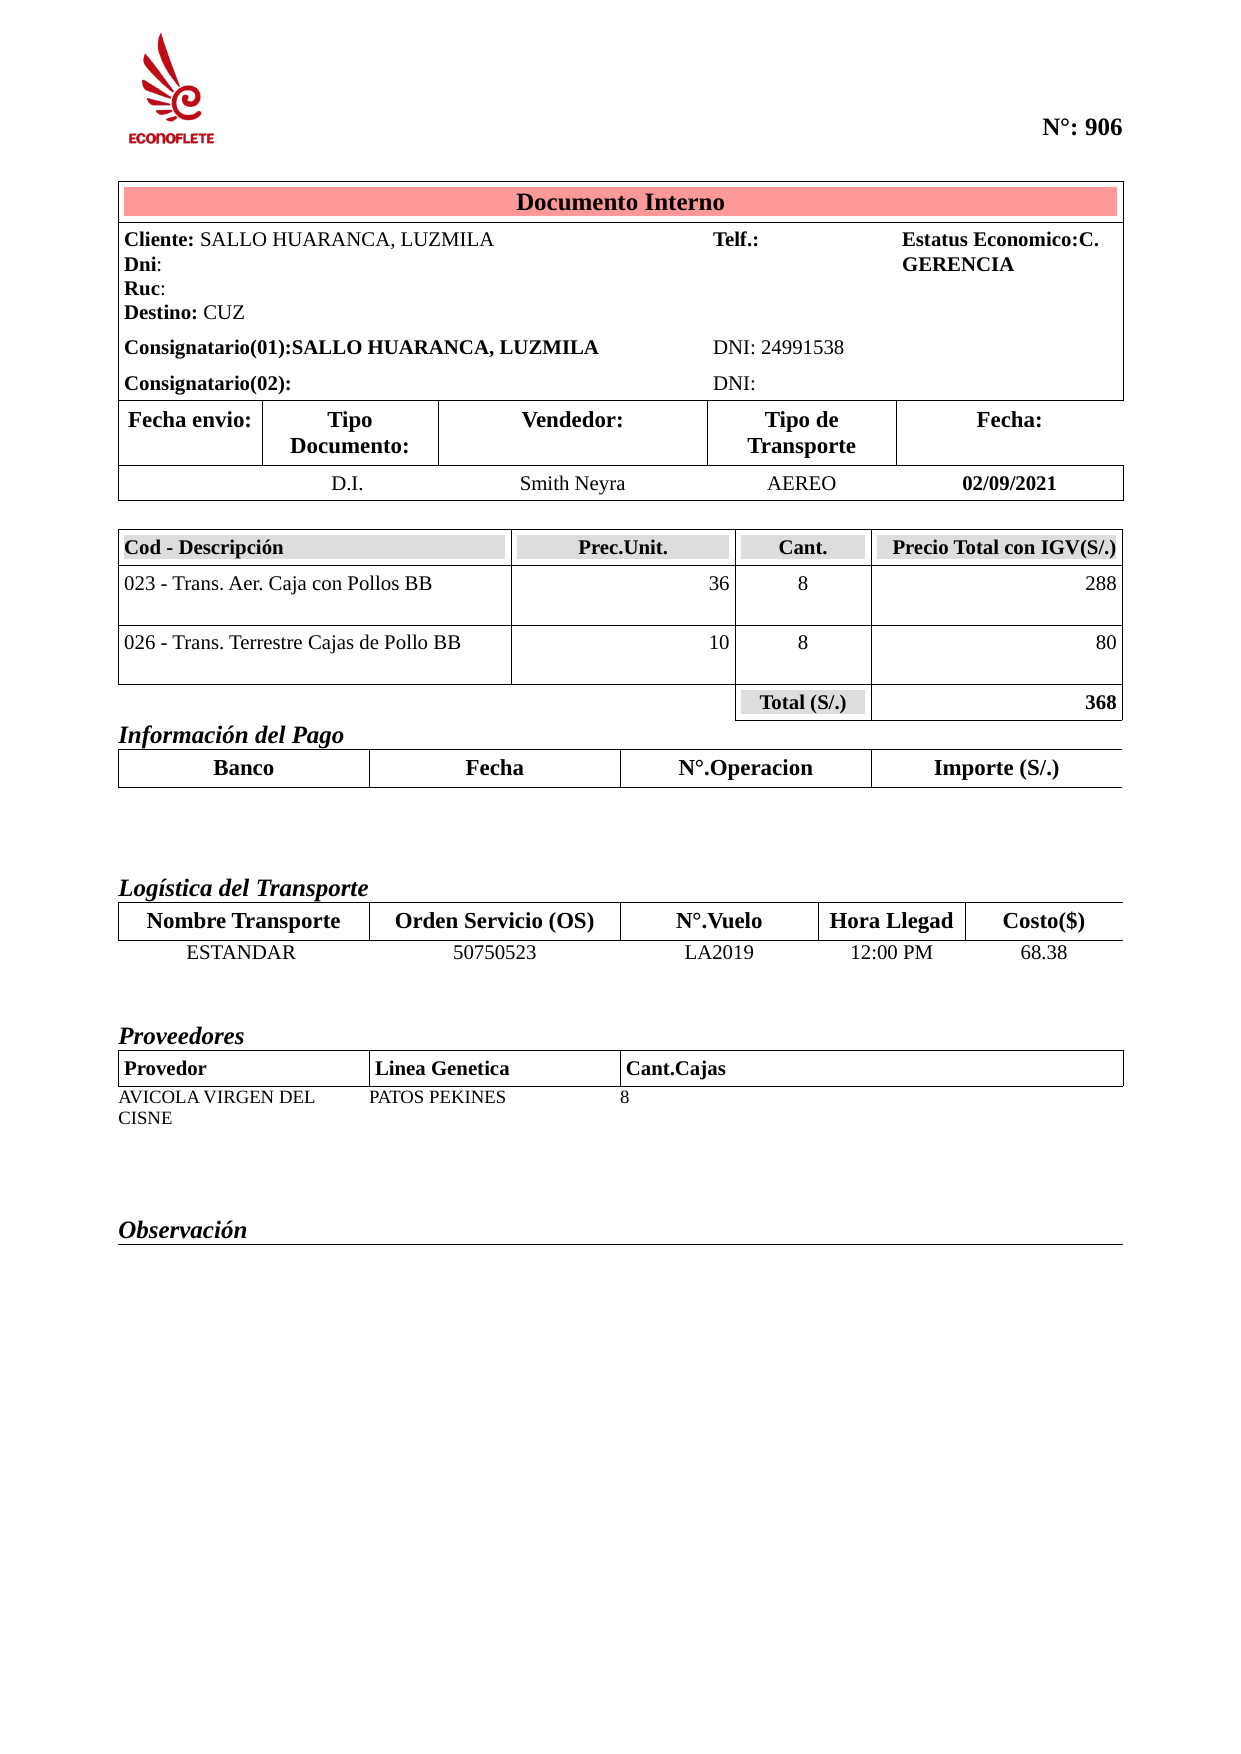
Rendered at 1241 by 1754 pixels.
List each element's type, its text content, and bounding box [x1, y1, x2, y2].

table_cell 02/09/2021 [896, 466, 1123, 500]
table_cell 8 [736, 566, 871, 624]
table_cell Tipo Documento: [263, 401, 438, 465]
table_header N°.Vuelo [621, 903, 818, 939]
table_header Cod - Descripción [119, 530, 511, 565]
table_cell Tipo de Transporte [708, 401, 896, 465]
table_header Cant.Cajas [621, 1051, 1123, 1086]
table_header Fecha [370, 750, 620, 787]
table_cell 8 [620, 1087, 1123, 1129]
table_cell [369, 815, 620, 844]
table_cell [965, 993, 1123, 1021]
table_cell [818, 993, 965, 1021]
table_cell [369, 788, 620, 815]
table_cell Telf.: [707, 223, 896, 329]
table_cell 8 [736, 626, 871, 684]
table_cell [620, 993, 818, 1021]
table_cell AEREO [707, 466, 896, 500]
table_cell 023 - Trans. Aer. Caja con Pollos BB [119, 566, 511, 624]
table_cell [118, 1194, 369, 1215]
table_cell Consignatario(01):SALLO HUARANCA, LUZMILA [119, 329, 707, 365]
table_cell [965, 964, 1123, 992]
table_cell Fecha envio: [119, 401, 262, 465]
table_cell [511, 685, 735, 720]
table_cell [620, 1172, 1123, 1193]
table_cell 10 [512, 626, 735, 684]
table_cell [369, 993, 620, 1021]
table_cell [118, 844, 369, 873]
table_cell [369, 964, 620, 992]
table_cell [871, 788, 1122, 815]
table_cell [620, 1150, 1123, 1172]
table_header Importe (S/.) [872, 750, 1122, 787]
table_cell [620, 964, 818, 992]
table_cell [369, 1129, 620, 1150]
table_cell 368 [872, 685, 1122, 720]
table_cell [118, 964, 369, 992]
table_cell Estatus Economico:C. GERENCIA [896, 223, 1123, 329]
table_header N°.Operacion [621, 750, 871, 787]
table_cell [620, 844, 871, 873]
table_cell [119, 466, 262, 500]
table_header Costo($) [966, 903, 1123, 939]
table_cell 36 [512, 566, 735, 624]
table_cell PATOS PEKINES [369, 1087, 620, 1129]
table_cell AVICOLA VIRGEN DEL CISNE [118, 1087, 369, 1129]
table_header Nombre Transporte [119, 903, 369, 939]
table_cell 12:00 PM [818, 941, 965, 964]
table_header Linea Genetica [370, 1051, 620, 1086]
table_cell LA2019 [620, 941, 818, 964]
table_header [118, 1245, 1123, 1268]
table_cell [620, 1194, 1123, 1215]
table_cell D.I. [262, 466, 438, 500]
table_cell Cliente: SALLO HUARANCA, LUZMILA Dni: Ruc: Destino: CUZ [119, 223, 707, 329]
table_cell 68.38 [965, 941, 1123, 964]
table_cell 50750523 [369, 941, 620, 964]
table_cell [118, 685, 511, 720]
table_cell Fecha: [897, 401, 1123, 465]
text Observación [118, 1215, 1122, 1244]
table_cell [118, 788, 369, 815]
table_cell [620, 788, 871, 815]
table_cell [118, 993, 369, 1021]
table_cell ESTANDAR [118, 941, 369, 964]
table_header Precio Total con IGV(S/.) [872, 530, 1122, 565]
table_cell DNI: 24991538 [707, 329, 1123, 365]
table_header Cant. [736, 530, 871, 565]
table_cell Total (S/.) [736, 685, 871, 720]
table_cell Vendedor: [439, 401, 707, 465]
table_cell [871, 844, 1122, 873]
table_header Hora Llegad [819, 903, 965, 939]
table_cell [369, 844, 620, 873]
table_cell 026 - Trans. Terrestre Cajas de Pollo BB [119, 626, 511, 684]
table_header Documento Interno [119, 182, 1123, 222]
table_cell [818, 964, 965, 992]
text Logística del Transporte [118, 873, 1122, 902]
table_cell [369, 1150, 620, 1172]
table_cell [118, 1129, 369, 1150]
table_header Orden Servicio (OS) [370, 903, 620, 939]
table_cell DNI: [707, 365, 1123, 400]
text Proveedores [118, 1021, 1122, 1050]
table_header Banco [119, 750, 369, 787]
table_cell 80 [872, 626, 1122, 684]
table_cell Smith Neyra [438, 466, 707, 500]
table_cell [118, 815, 369, 844]
table_cell 288 [872, 566, 1122, 624]
picture [118, 32, 225, 144]
table_cell [369, 1194, 620, 1215]
table_header Prec.Unit. [512, 530, 735, 565]
table_cell [871, 815, 1122, 844]
table_cell [620, 1129, 1123, 1150]
table_header Provedor [119, 1051, 369, 1086]
text Información del Pago [118, 720, 1122, 749]
table_cell [620, 815, 871, 844]
table_cell Consignatario(02): [119, 365, 707, 400]
table_cell [118, 1172, 369, 1193]
table_cell [118, 1150, 369, 1172]
table_cell [369, 1172, 620, 1193]
